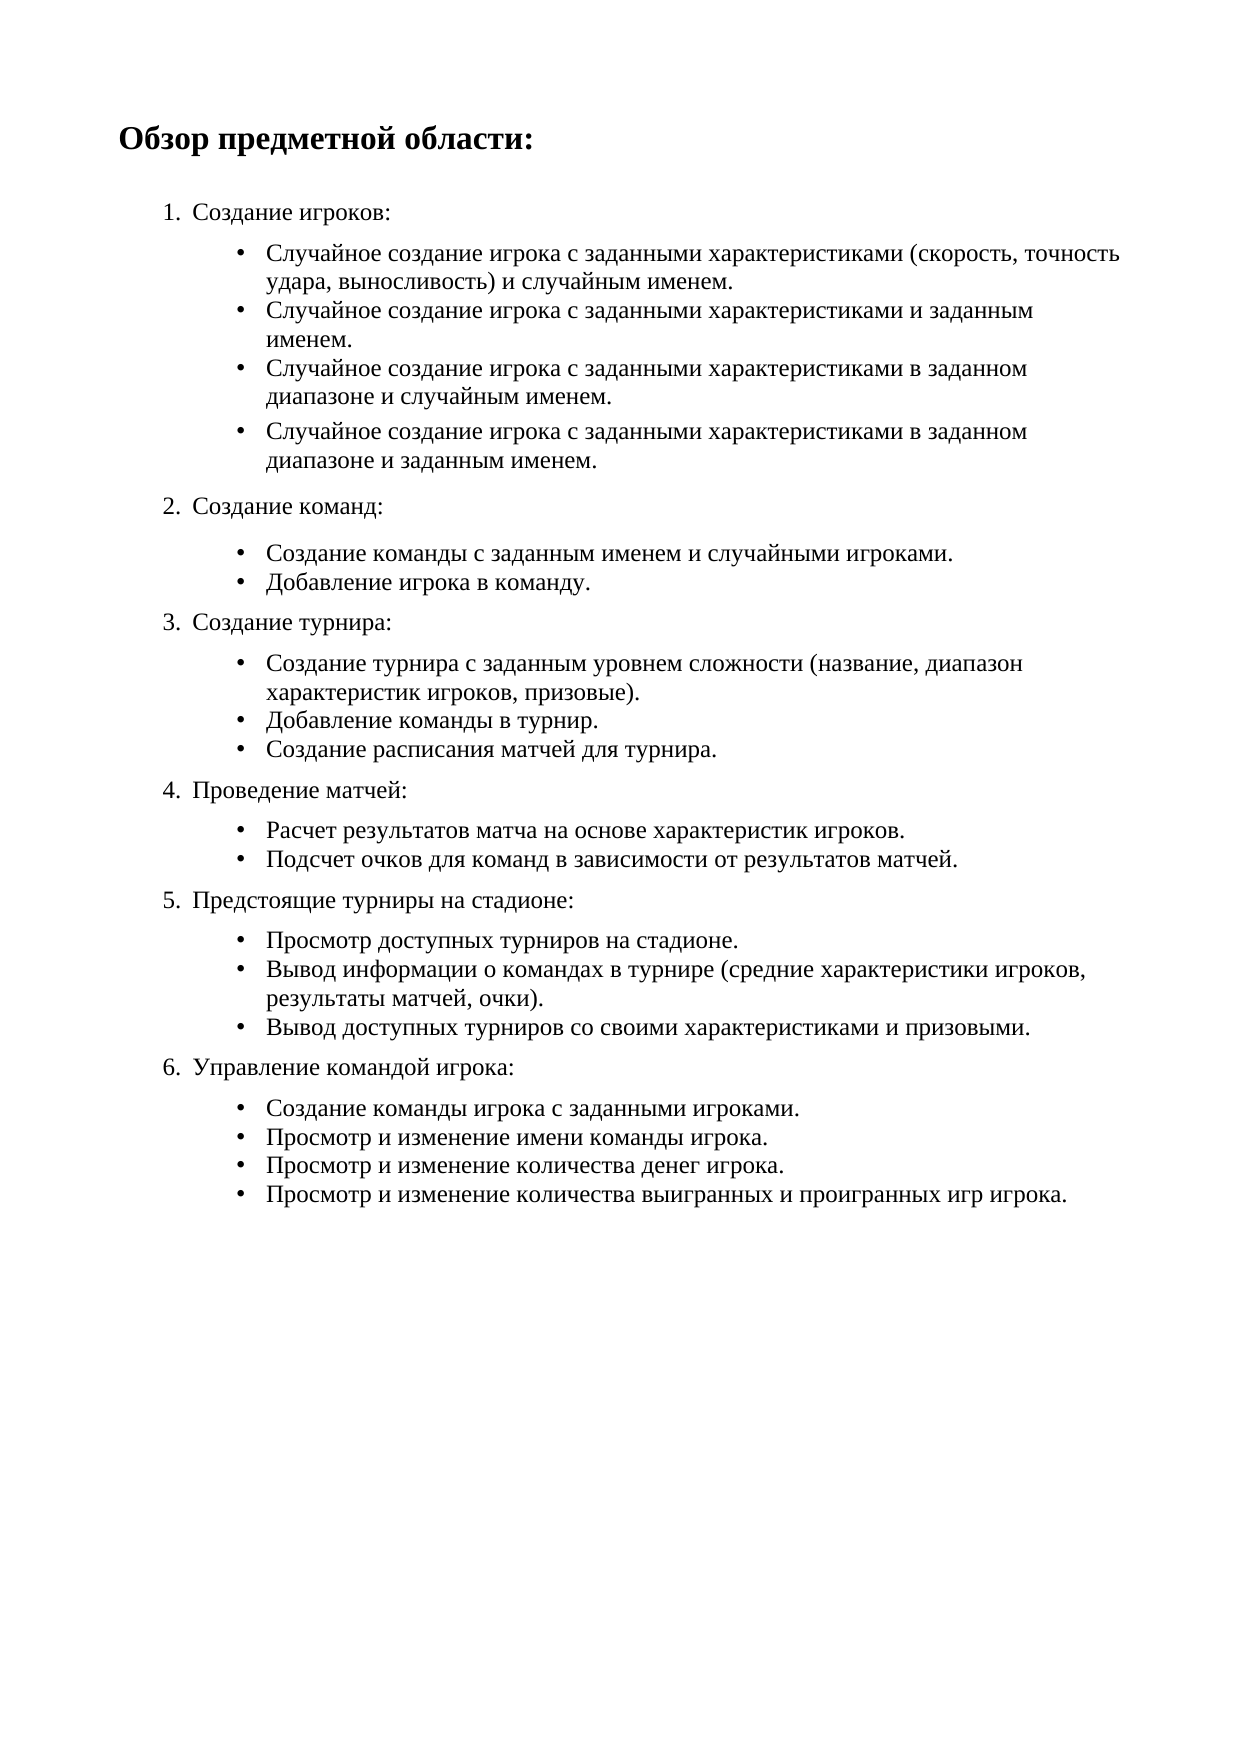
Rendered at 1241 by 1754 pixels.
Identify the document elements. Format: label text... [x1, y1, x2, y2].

list Создание команды игрока с заданными игроками. [236, 1093, 1122, 1122]
list Создание команд: [162, 491, 1122, 520]
list Управление командой игрока: [162, 1052, 1122, 1081]
list Подсчет очков для команд в зависимости от результатов матчей. [236, 844, 1122, 873]
list Создание команды с заданным именем и случайными игроками. [236, 538, 1122, 567]
list Вывод доступных турниров со своими характеристиками и призовыми. [236, 1012, 1122, 1040]
list Просмотр доступных турниров на стадионе. [236, 925, 1122, 954]
list Предстоящие турниры на стадионе: [162, 885, 1122, 913]
list Создание игроков: [162, 197, 1122, 226]
list Просмотр и изменение количества денег игрока. [236, 1150, 1122, 1179]
list Случайное создание игрока с заданными характеристиками и заданным именем. [236, 295, 1122, 353]
list Случайное создание игрока с заданными характеристиками в заданном диапазоне и случайным именем. [236, 353, 1122, 410]
list Добавление команды в турнир. [236, 705, 1122, 734]
text Обзор предметной области: [118, 118, 1122, 156]
list Создание турнира с заданным уровнем сложности (название, диапазон характеристик игроков, призовые). [236, 648, 1122, 705]
list Просмотр и изменение количества выигранных и проигранных игр игрока. [236, 1179, 1122, 1208]
list Добавление игрока в команду. [236, 567, 1122, 595]
list Случайное создание игрока с заданными характеристиками в заданном диапазоне и заданным именем. [236, 416, 1122, 474]
list Вывод информации о командах в турнире (средние характеристики игроков, результаты матчей, очки). [236, 954, 1122, 1012]
list Создание турнира: [162, 607, 1122, 636]
list Случайное создание игрока с заданными характеристиками (скорость, точность удара, выносливость) и случайным именем. [236, 238, 1122, 295]
list Просмотр и изменение имени команды игрока. [236, 1122, 1122, 1150]
list Расчет результатов матча на основе характеристик игроков. [236, 815, 1122, 844]
list Создание расписания матчей для турнира. [236, 734, 1122, 763]
list Проведение матчей: [162, 775, 1122, 803]
